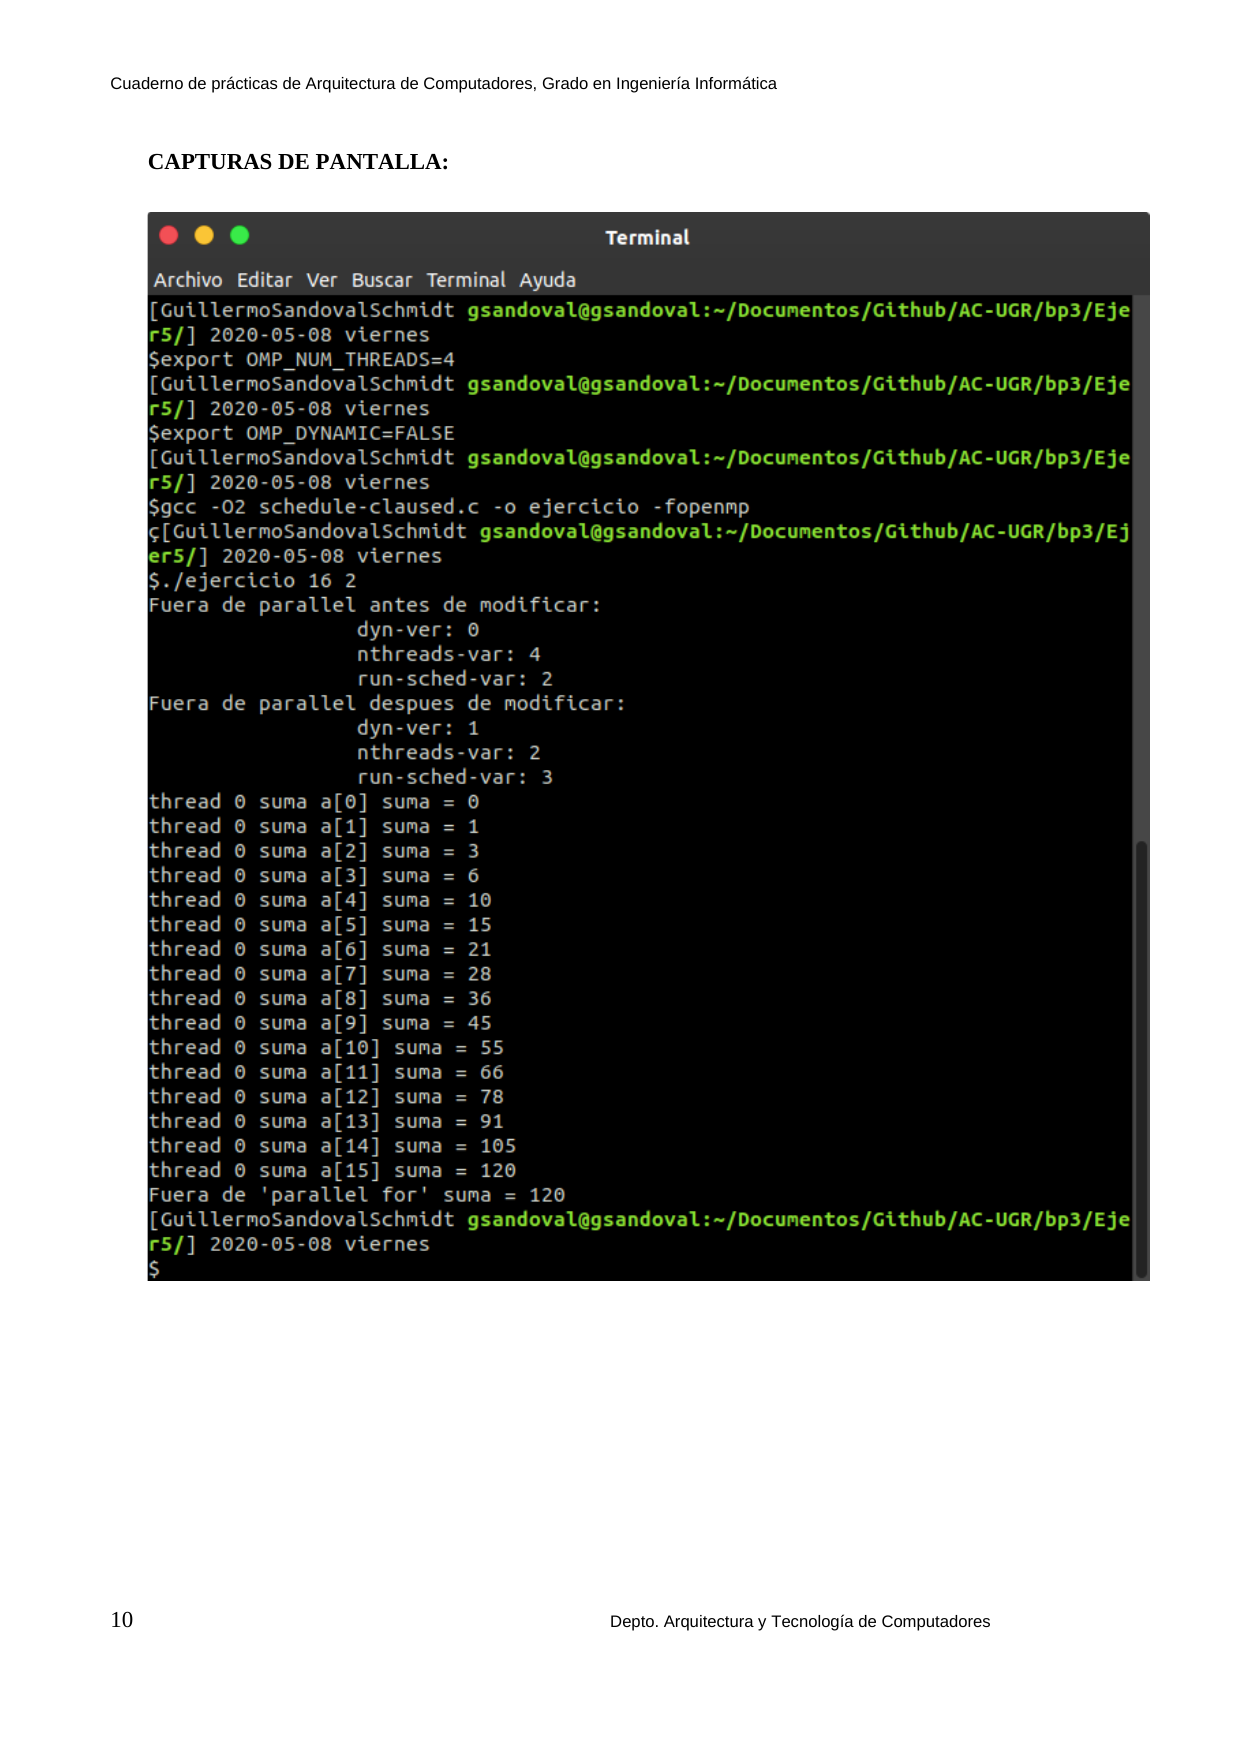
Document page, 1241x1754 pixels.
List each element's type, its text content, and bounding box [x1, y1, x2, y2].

text CAPTURAS DE PANTALLA: [148, 148, 1150, 174]
picture [147, 212, 1150, 1281]
